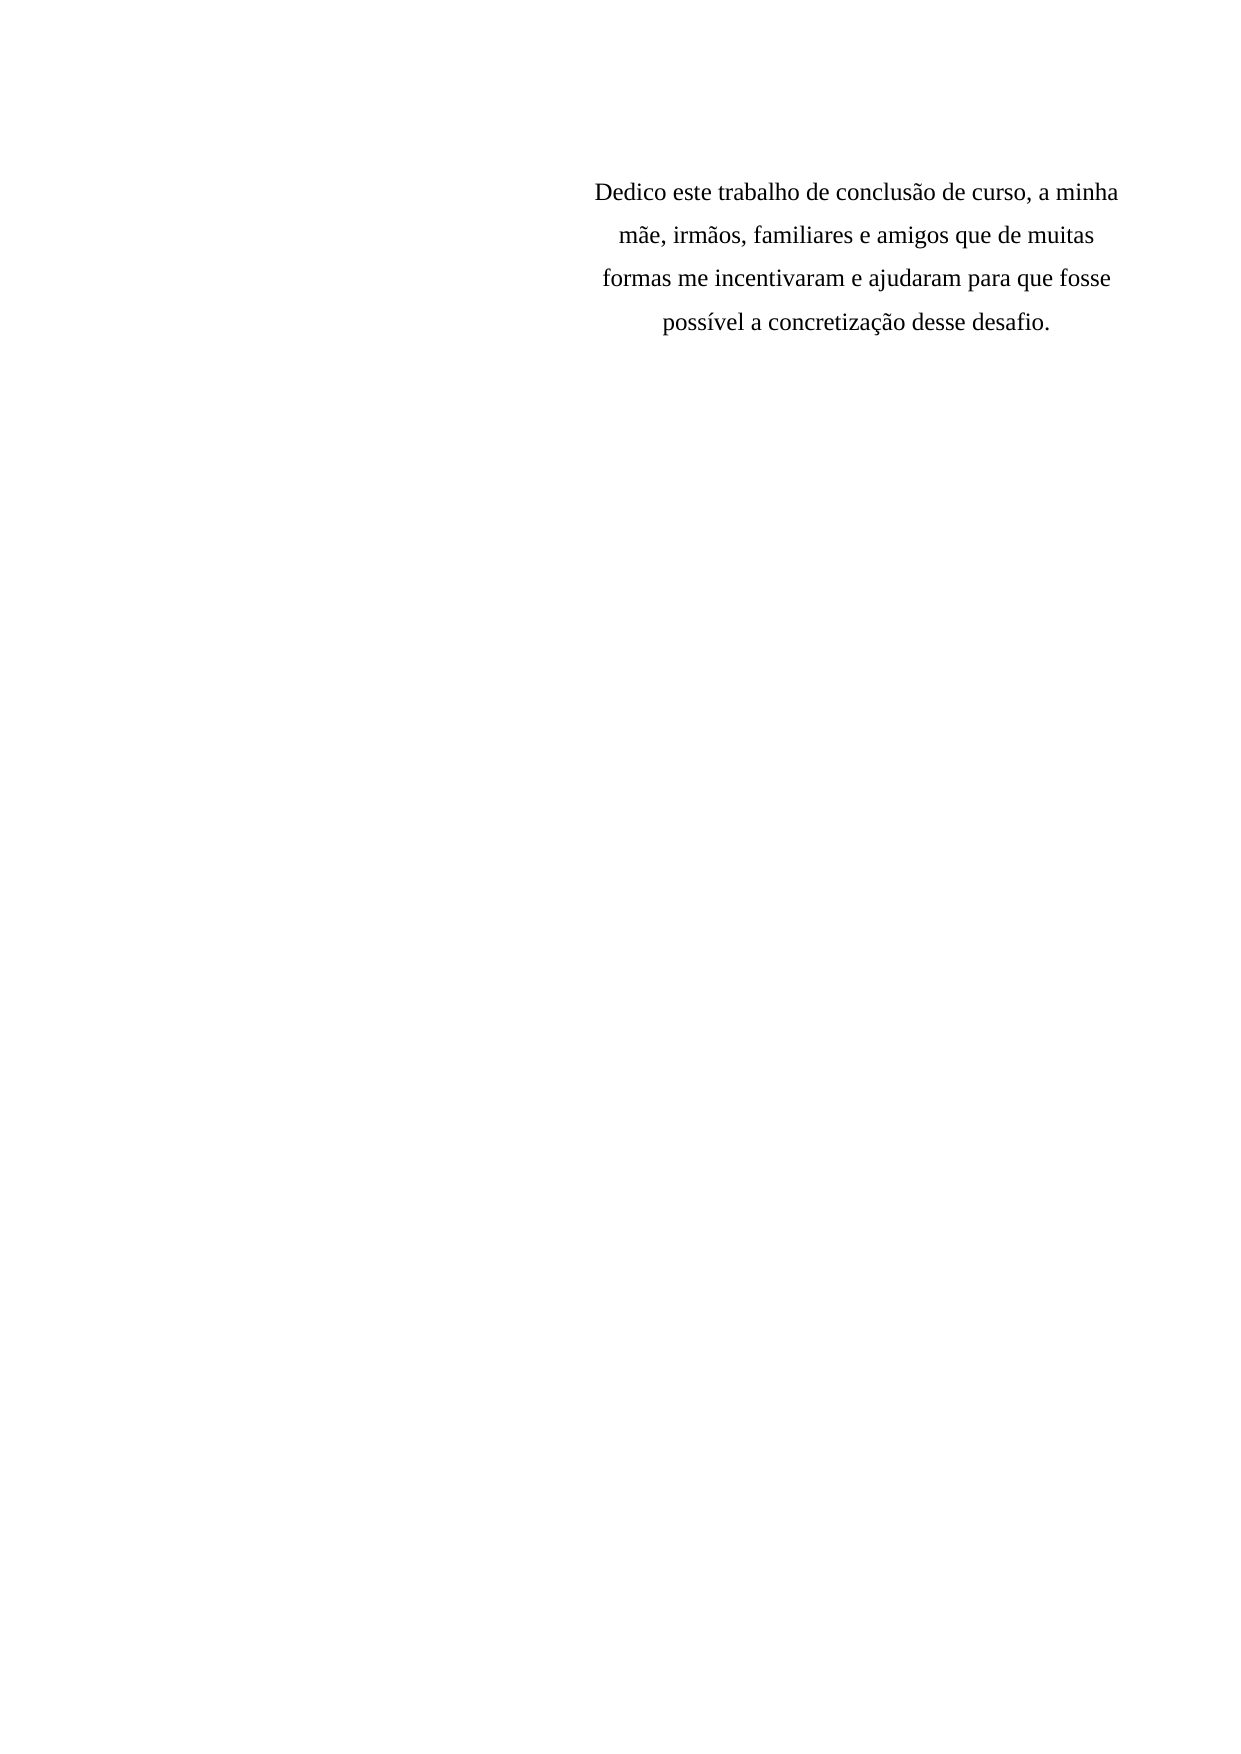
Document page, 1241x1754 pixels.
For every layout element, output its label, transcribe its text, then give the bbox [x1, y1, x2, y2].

text Dedico este trabalho de conclusão de curso, a minha mãe, irmãos, familiares e amigos que de muitas formas me incentivaram e ajudaram para que fosse possível a concretização desse desafio. [591, 177, 1122, 335]
